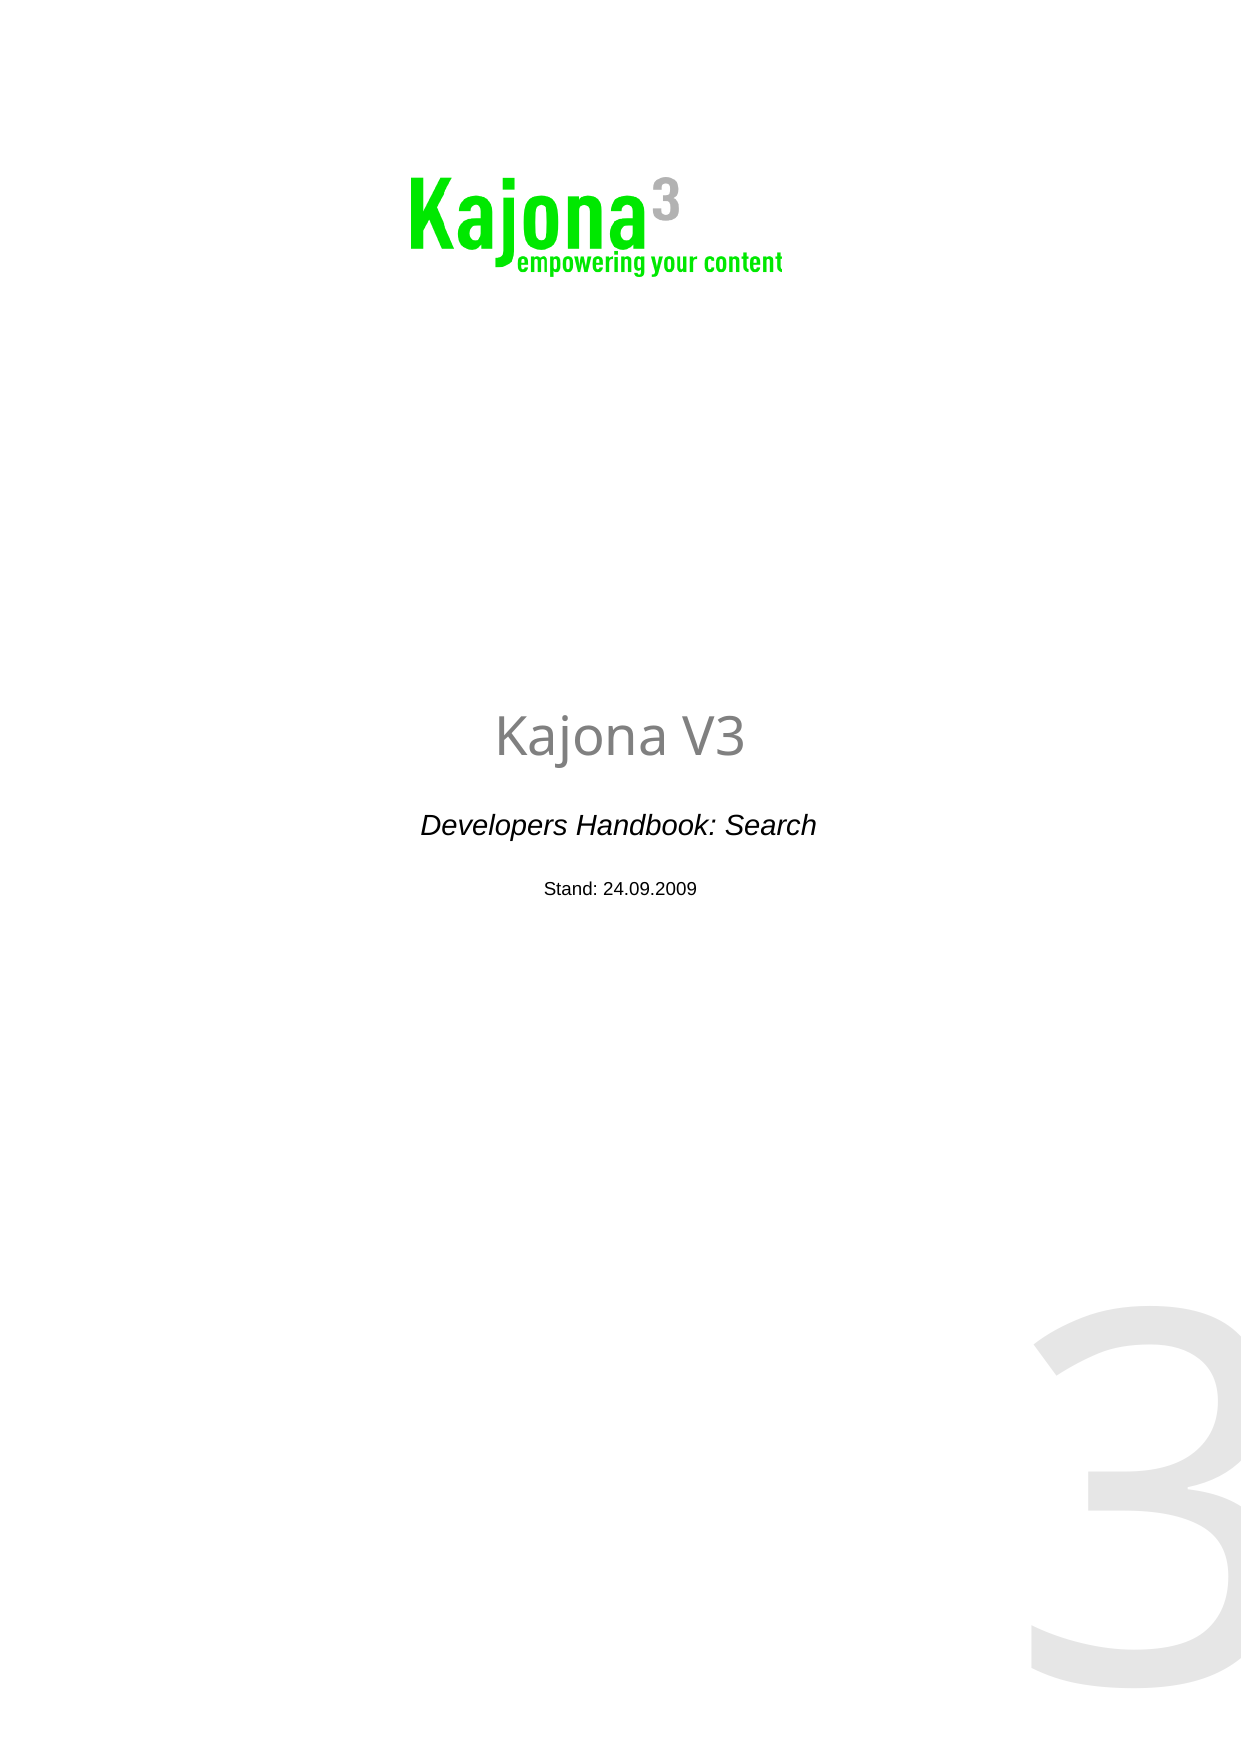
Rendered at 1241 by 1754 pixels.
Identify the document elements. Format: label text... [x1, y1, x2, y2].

title Kajona V3 [118, 697, 1122, 771]
subtitle Developers Handbook: Search [118, 808, 1122, 841]
picture [411, 177, 782, 277]
subtitle Stand: 24.09.2009 [118, 879, 1122, 899]
